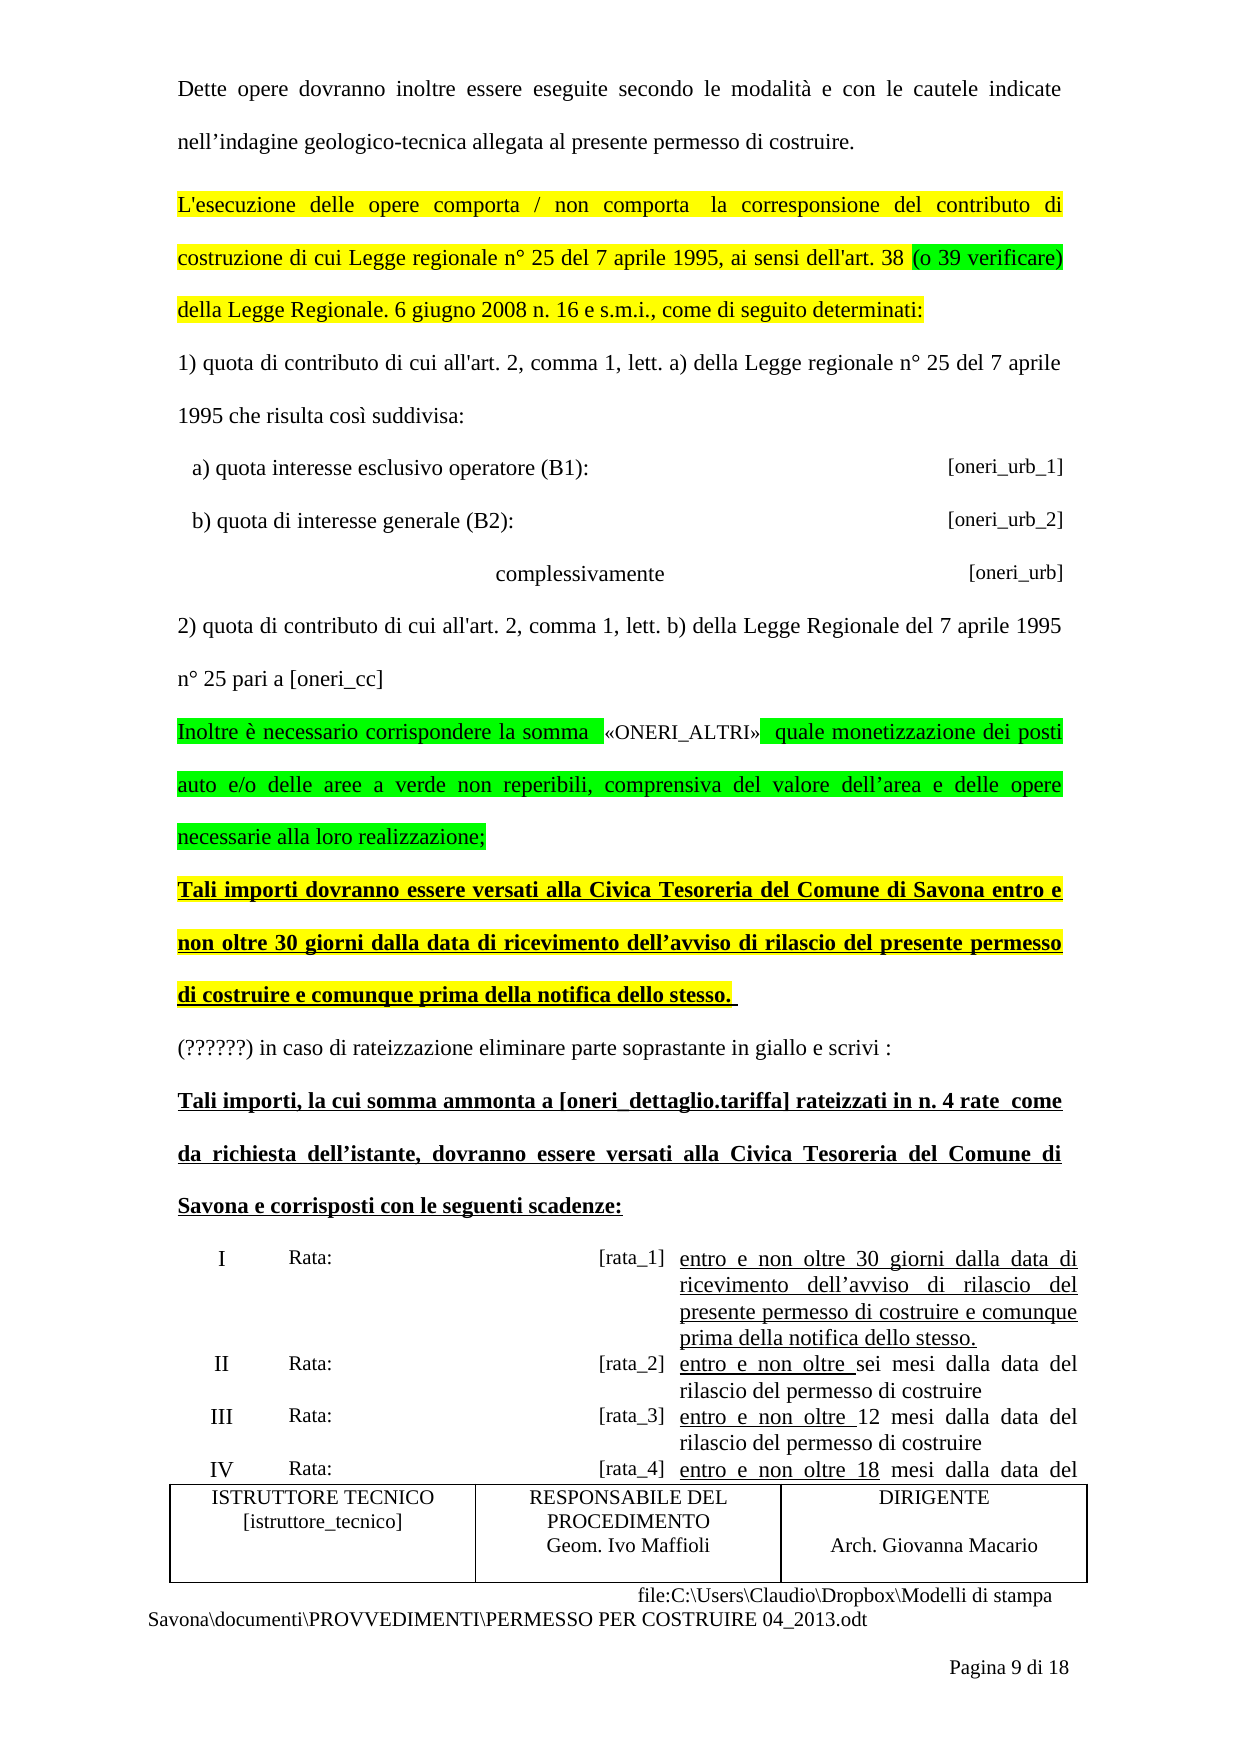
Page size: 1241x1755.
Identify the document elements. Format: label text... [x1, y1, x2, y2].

table_cell IV [185, 1456, 258, 1482]
text L'esecuzione delle opere comporta / non comporta la corresponsione del contributo di costruzione di cui Legge regionale n° 25 del 7 aprile 1995, ai sensi dell'art. 38 (o 39 verificare) della Legge Regionale. 6 giugno 2008 n. 16 e s.m.i., come di seguito determinati: [177, 191, 1063, 323]
text Inoltre è necessario corrispondere la somma «ONERI_ALTRI» quale monetizzazione dei posti auto e/o delle aree a verde non reperibili, comprensiva del valore dell’area e delle opere necessarie alla loro realizzazione; [177, 718, 1063, 850]
text non oltre 30 giorni dalla data di ricevimento dell’avviso di rilascio del presente permesso [177, 900, 1063, 952]
table_cell b) quota di interesse generale (B2): [185, 507, 672, 560]
table_header Rata: [259, 1245, 362, 1350]
table_cell [rata_2] [362, 1350, 672, 1403]
table_cell entro e non oltre 18 mesi dalla data del [672, 1456, 1085, 1482]
table_cell Rata: [259, 1403, 362, 1456]
table_header I [185, 1245, 258, 1350]
text Dette opere dovranno inoltre essere eseguite secondo le modalità e con le cautele indicate nell’indagine geologico-tecnica allegata al presente permesso di costruire. [177, 75, 1063, 154]
text 2) quota di contributo di cui all'art. 2, comma 1, lett. b) della Legge Regionale del 7 aprile 1995 n° 25 pari a [oneri_cc] [177, 612, 1063, 692]
table_cell II [185, 1350, 258, 1403]
table_header entro e non oltre 30 giorni dalla data di ricevimento dell’avviso di rilascio del presente permesso di costruire e comunque prima della notifica dello stesso. [672, 1245, 1085, 1350]
text di costruire e comunque prima della notifica dello stesso. [177, 953, 1063, 1008]
text (??????) in caso di rateizzazione eliminare parte soprastante in giallo e scrivi : [177, 1034, 1063, 1061]
table_header [rata_1] [362, 1245, 672, 1350]
table_cell [185, 586, 672, 612]
text Tali importi, la cui somma ammonta a [oneri_dettaglio.tariffa] rateizzati in n. 4 rate come [177, 1087, 1063, 1110]
table_cell III [185, 1403, 258, 1456]
table_cell complessivamente [185, 560, 672, 586]
table_cell [oneri_urb_2] [672, 507, 1071, 560]
table_cell Rata: [259, 1456, 362, 1482]
table_cell entro e non oltre 12 mesi dalla data del rilascio del permesso di costruire [672, 1403, 1085, 1456]
table_cell [rata_4] [362, 1456, 672, 1482]
table_cell Rata: [259, 1350, 362, 1403]
table_cell [rata_3] [362, 1403, 672, 1456]
table_cell [672, 586, 1071, 612]
text 1) quota di contributo di cui all'art. 2, comma 1, lett. a) della Legge regionale n° 25 del 7 aprile 1995 che risulta così suddivisa: [177, 349, 1063, 428]
table_header [oneri_urb_1] [672, 454, 1071, 507]
text Tali importi dovranno essere versati alla Civica Tesoreria del Comune di Savona entro e [177, 876, 1063, 899]
table_header a) quota interesse esclusivo operatore (B1): [185, 454, 672, 507]
text da richiesta dell’istante, dovranno essere versati alla Civica Tesoreria del Comune di Savona e corrisposti con le seguenti scadenze: [177, 1111, 1063, 1219]
table_cell [oneri_urb] [672, 560, 1071, 586]
table_cell entro e non oltre sei mesi dalla data del rilascio del permesso di costruire [672, 1350, 1085, 1403]
